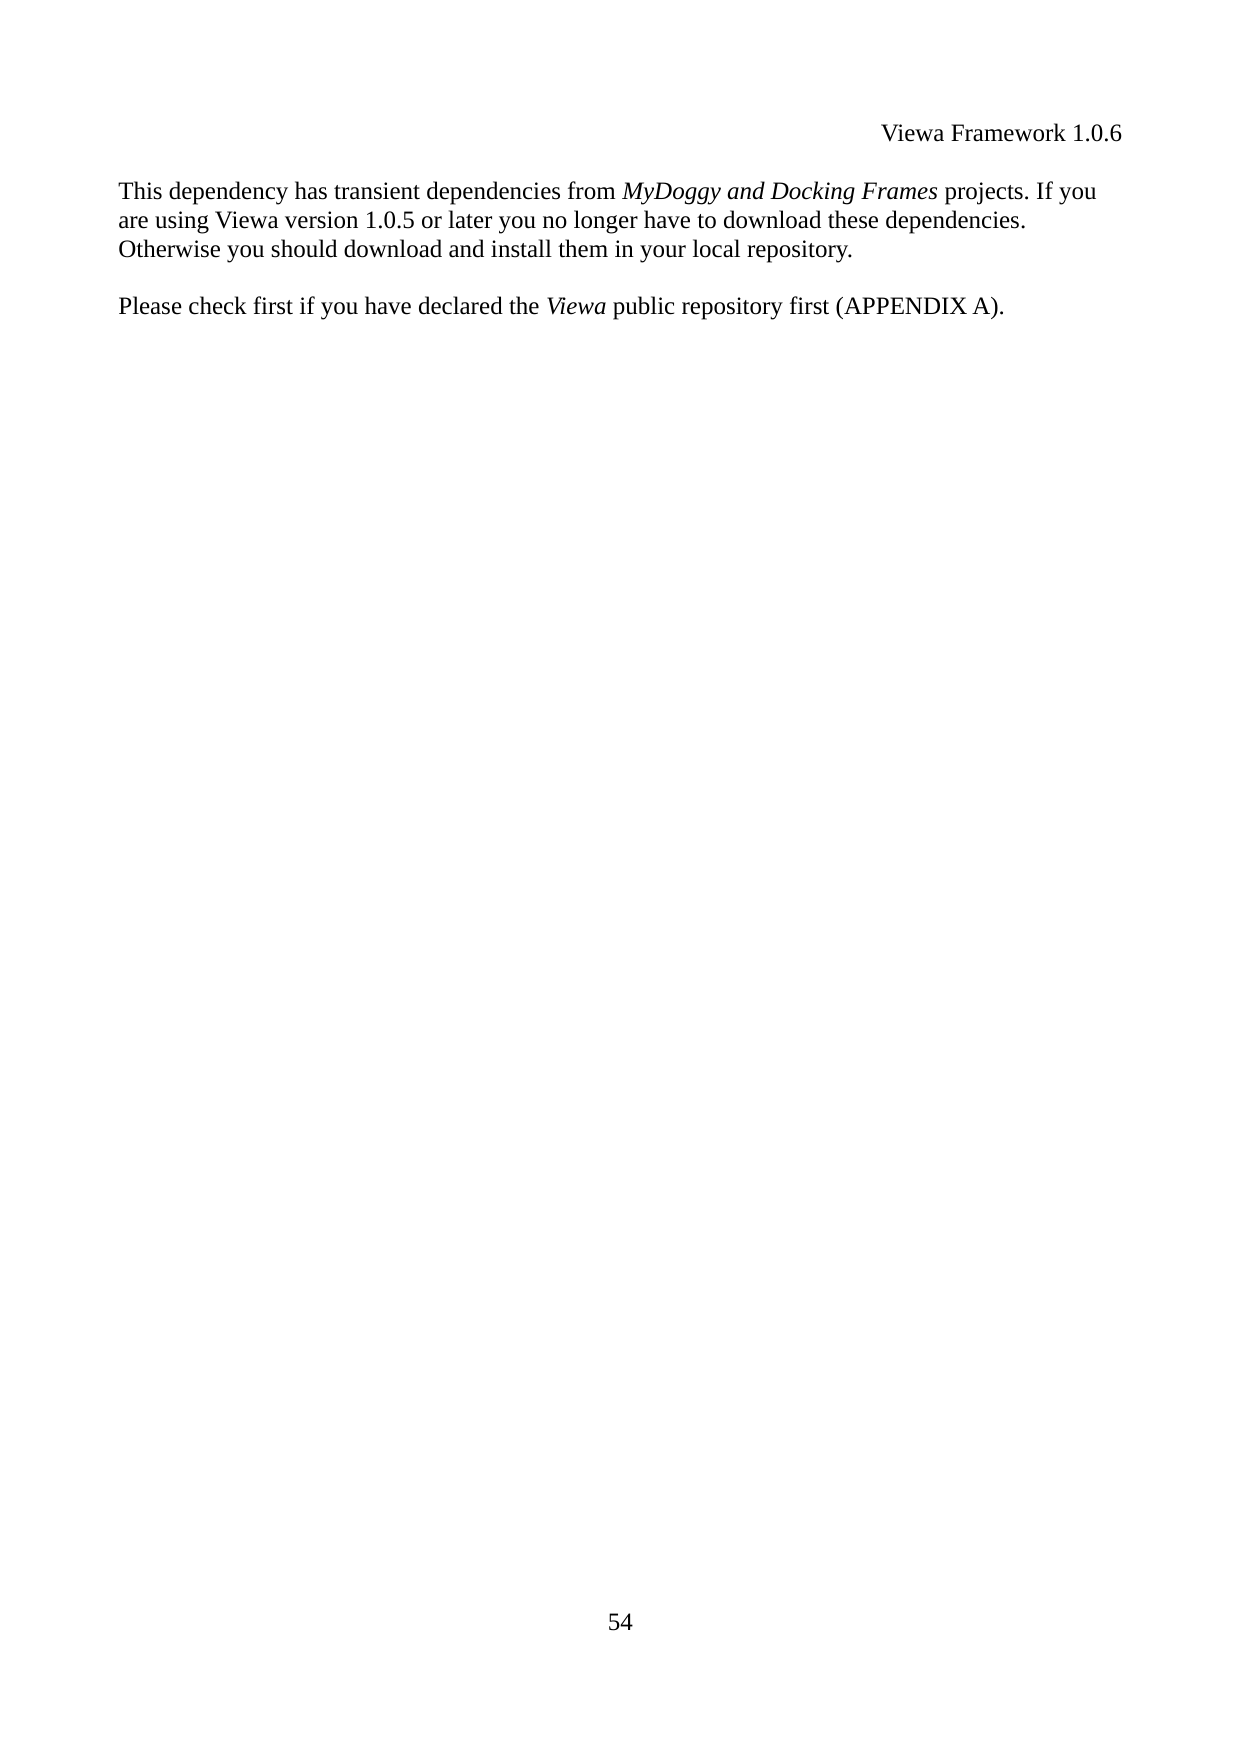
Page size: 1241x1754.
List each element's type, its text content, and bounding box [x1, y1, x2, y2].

text Please check first if you have declared the Viewa public repository first (APPENDIX A). [118, 291, 1122, 320]
text This dependency has transient dependencies from MyDoggy and Docking Frames projects. If you are using Viewa version 1.0.5 or later you no longer have to download these dependencies. Otherwise you should download and install them in your local repository. [118, 176, 1122, 263]
